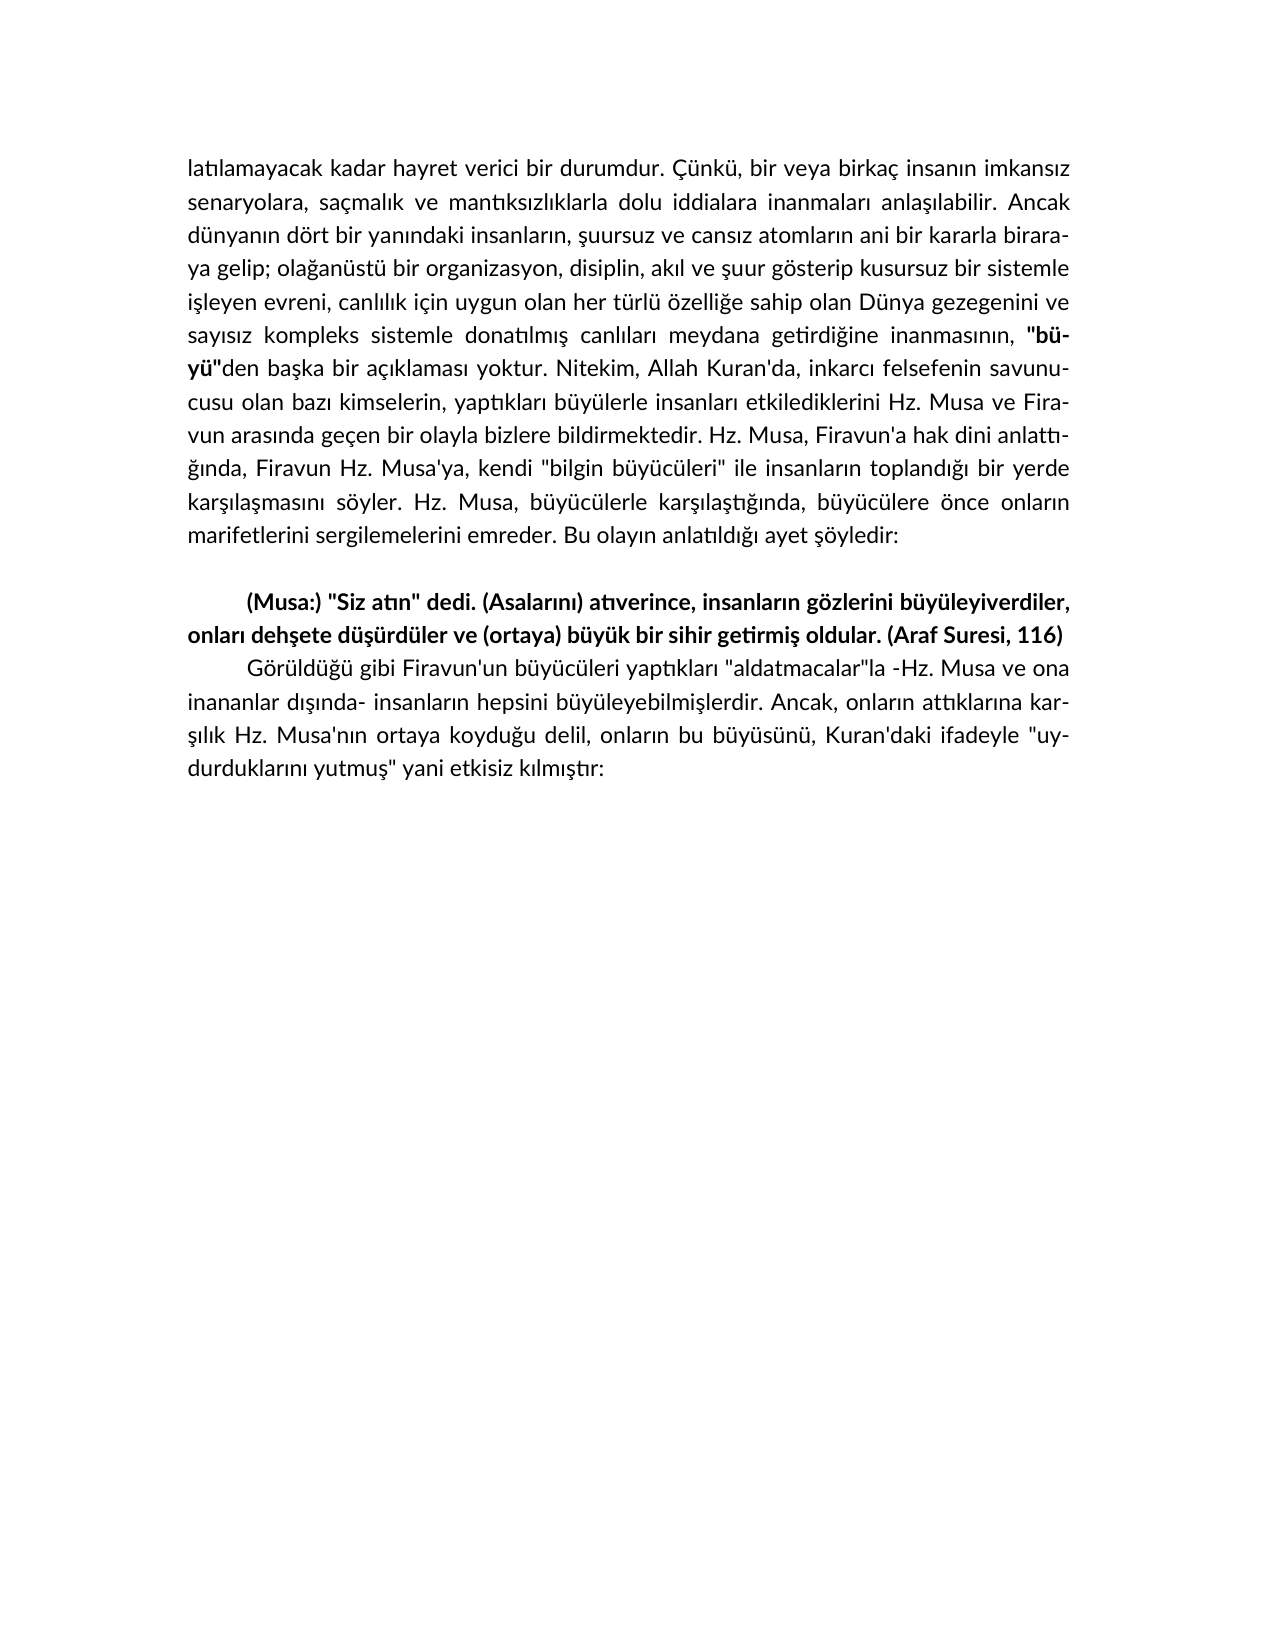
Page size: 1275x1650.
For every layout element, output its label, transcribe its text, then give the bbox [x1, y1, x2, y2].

text (Mu­sa:) "Siz atın" de­di. (Asa­la­rı­nı) atı­ve­rin­ce, in­san­la­rın göz­le­ri­ni bü­yü­le­yi­ver­di­ler, on­la­rı deh­şe­te dü­şür­dü­ler ve (or­ta­ya) bü­yük bir si­hir ge­tir­miş ol­du­lar. (Araf Su­re­si, 116) [187, 583, 1070, 650]
text la­tı­la­ma­ya­cak ka­dar hay­ret ve­ri­ci bir du­rum­dur. Çün­kü, bir ve­ya bir­kaç in­sa­nın im­kan­sız se­nar­yo­la­ra, saç­ma­lık ve man­tık­sız­lık­lar­la do­lu id­di­ala­ra inan­ma­la­rı an­la­şı­la­bi­lir. An­cak dün­ya­nın dört bir ya­nın­da­ki in­san­la­rın, şu­ur­suz ve can­sız atom­la­rın ani bir ka­rar­la bi­ra­ra­ya ge­lip; ola­ğa­nüs­tü bir or­ga­ni­zas­yon, di­sip­lin, akıl ve şu­ur gös­te­rip ku­sur­suz bir sis­tem­le iş­le­yen ev­re­ni, can­lı­lık için uy­gun olan her tür­lü özel­li­ğe sa­hip olan Dün­ya ge­ze­ge­ni­ni ve sa­yı­sız komp­leks sis­tem­le do­na­tıl­mış can­lı­la­rı mey­da­na ge­tir­di­ği­ne inan­ma­sı­nın, "bü­yü"den baş­ka bir açık­la­ma­sı yok­tur. Ni­te­kim, Al­lah Ku­ran'da, in­kar­cı fel­se­fe­nin sa­vu­nu­cu­su olan ba­zı kim­se­le­rin, yap­tık­la­rı bü­yü­ler­le in­san­la­rı et­ki­le­dik­le­ri­ni Hz. Mu­sa ve Fi­ra­vun ara­sın­da ge­çen bir olay­la biz­le­re bil­dir­mek­te­dir. Hz. Mu­sa, Fi­ra­vun'a hak di­ni an­lat­tı­ğın­da, Fi­ra­vun Hz. Mu­sa'ya, ken­di "bil­gin bü­yü­cü­le­ri" ile in­san­la­rın top­lan­dı­ğı bir yer­de kar­şı­laş­ma­sı­nı söy­ler. Hz. Mu­sa, bü­yü­cü­ler­le kar­şı­laş­tı­ğın­da, bü­yü­cü­le­re ön­ce on­la­rın ma­ri­fet­le­ri­ni ser­gi­le­me­le­ri­ni em­re­der. Bu ola­yın an­la­tıl­dı­ğı ayet­ şöy­le­dir: [187, 150, 1070, 550]
text Gö­rül­dü­ğü gi­bi Fi­ra­vun'un bü­yü­cü­le­ri yap­tık­la­rı "al­dat­ma­ca­lar"la -Hz. Mu­sa ve ona ina­nan­lar dı­şın­da- in­san­la­rın hep­si­ni bü­yü­le­ye­bil­miş­ler­dir. An­cak, on­la­rın at­tık­la­rı­na kar­şı­lık Hz. Mu­sa'nın or­ta­ya koy­du­ğu de­lil, on­la­rın bu bü­yü­sü­nü, Ku­ran'da­ki ifa­dey­le "uy­dur­duk­la­rı­nı yut­muş" ya­ni et­ki­siz kıl­mış­tır: [187, 650, 1070, 783]
